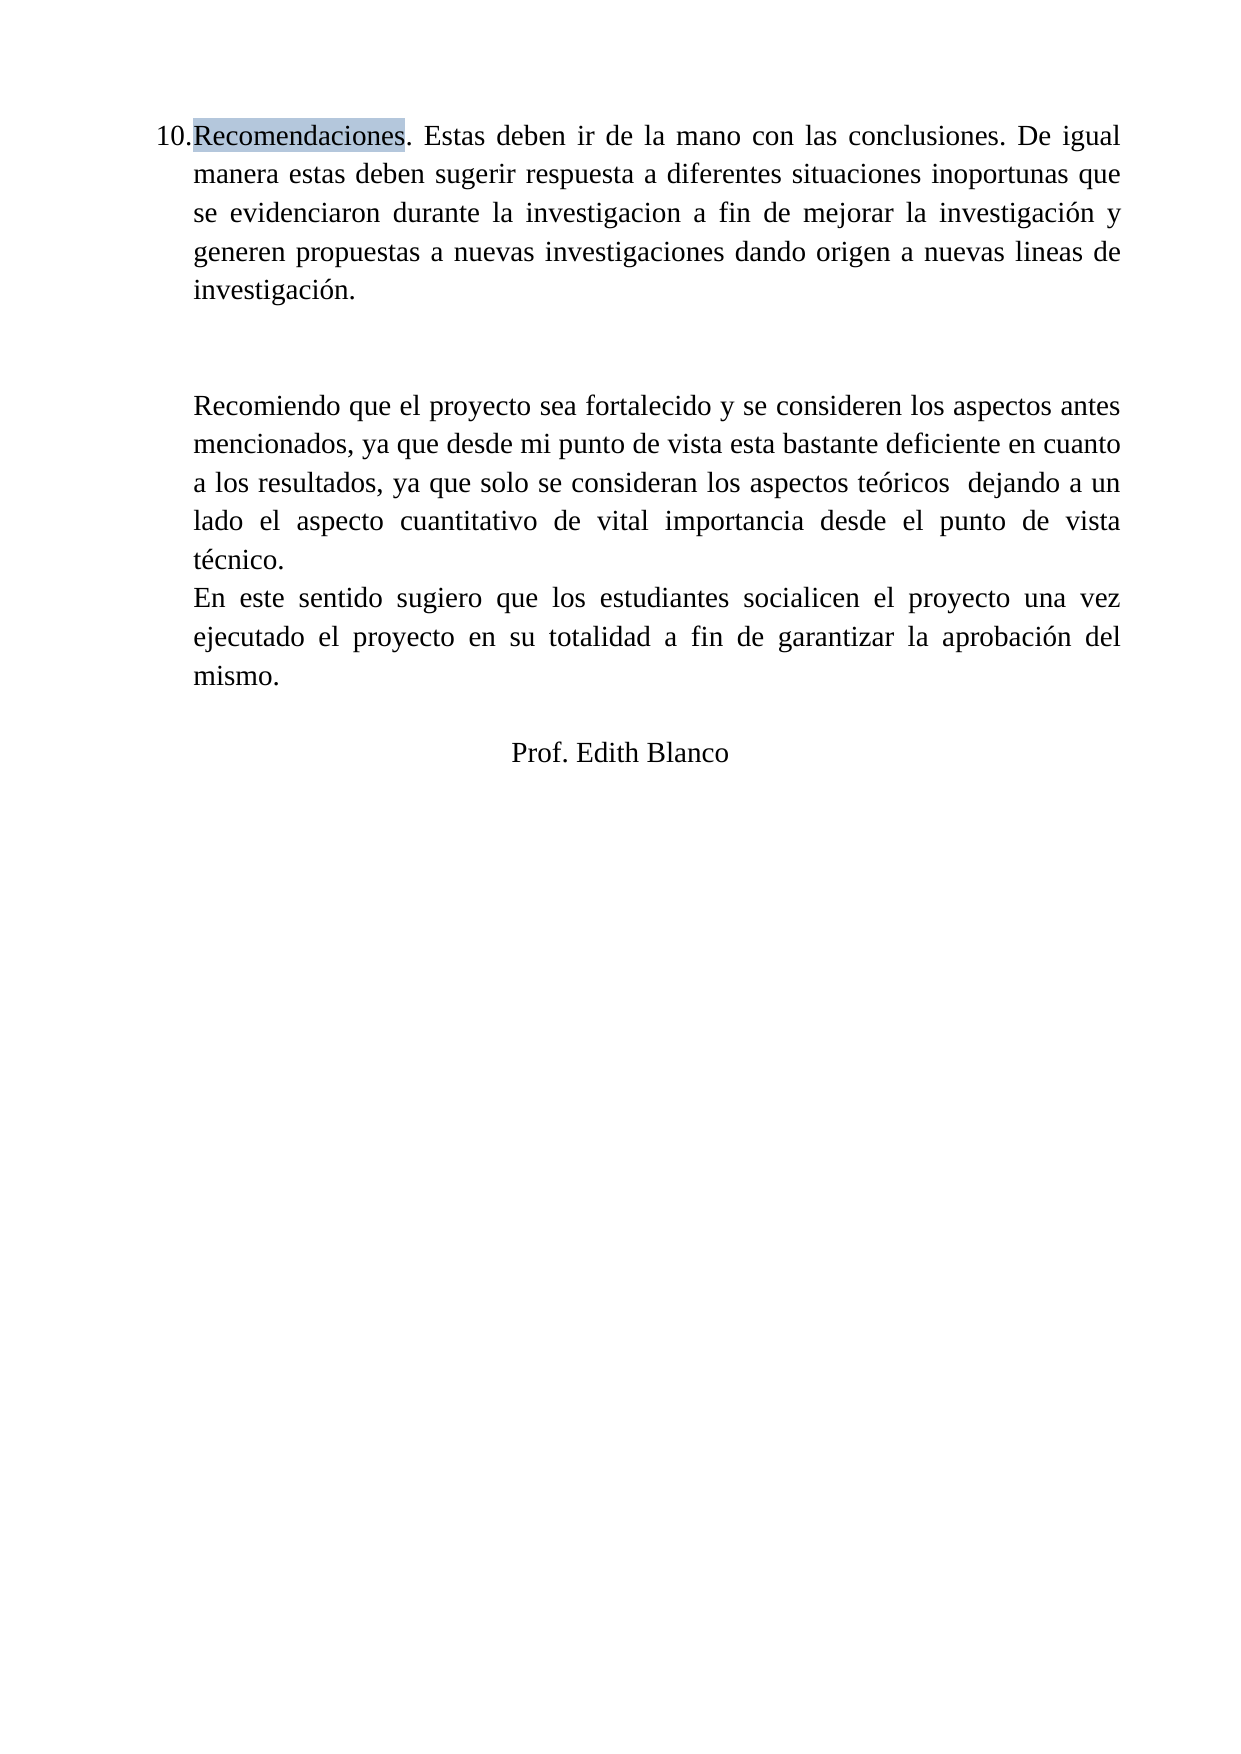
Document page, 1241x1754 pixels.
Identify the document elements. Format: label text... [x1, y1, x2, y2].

list En este sentido sugiero que los estudiantes socialicen el proyecto una vez ejecutado el proyecto en su totalidad a fin de garantizar la aprobación del mismo. [156, 581, 1122, 691]
text Prof. Edith Blanco [118, 735, 1122, 768]
list Recomendaciones. Estas deben ir de la mano con las conclusiones. De igual manera estas deben sugerir respuesta a diferentes situaciones inoportunas que se evidenciaron durante la investigacion a fin de mejorar la investigación y generen propuestas a nuevas investigaciones dando origen a nuevas lineas de investigación. [156, 118, 1122, 306]
list Recomiendo que el proyecto sea fortalecido y se consideren los aspectos antes mencionados, ya que desde mi punto de vista esta bastante deficiente en cuanto a los resultados, ya que solo se consideran los aspectos teóricos dejando a un lado el aspecto cuantitativo de vital importancia desde el punto de vista técnico. [156, 388, 1122, 576]
